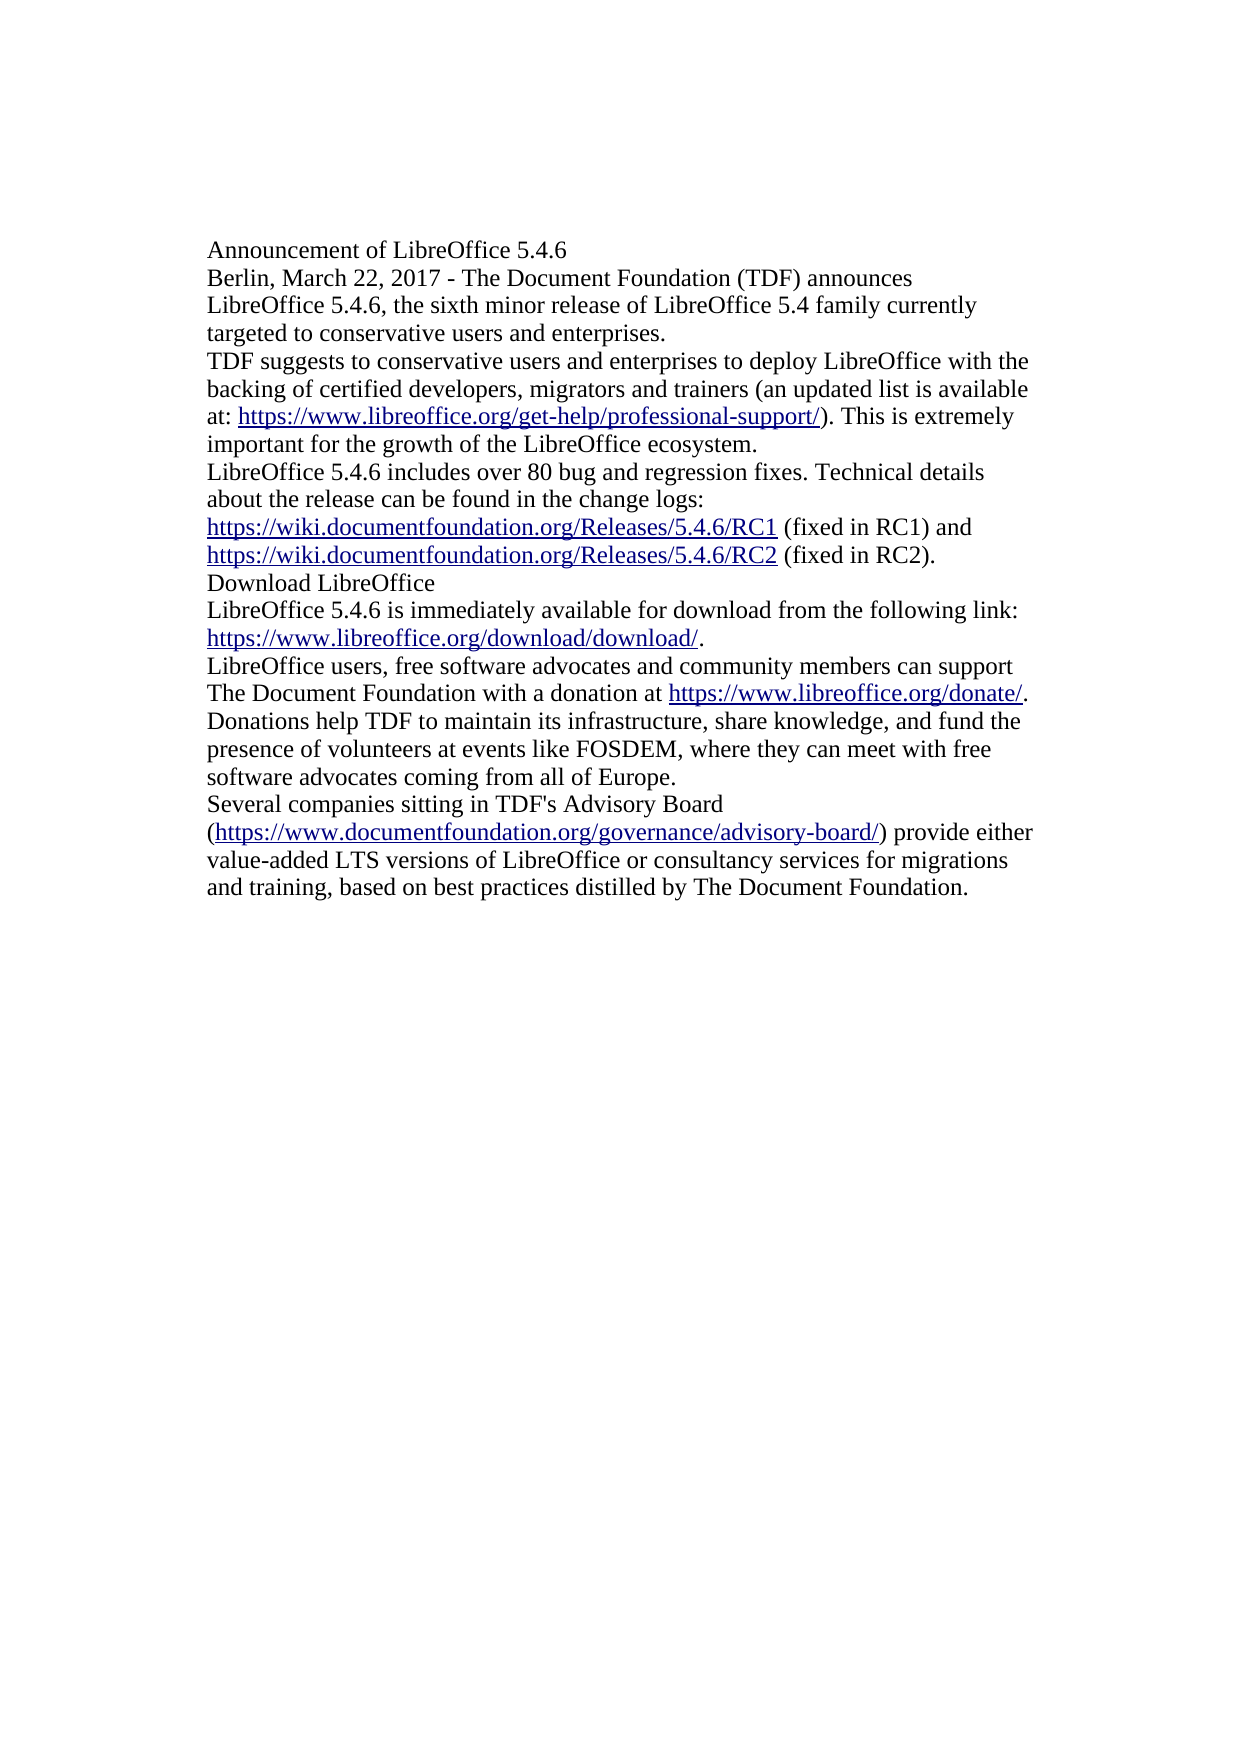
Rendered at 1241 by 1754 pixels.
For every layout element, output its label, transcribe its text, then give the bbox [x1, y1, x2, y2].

text TDF suggests to conservative users and enterprises to deploy LibreOffice with the backing of certified developers, migrators and trainers (an updated list is available at: https://www.libreoffice.org/get-help/professional-support/). This is extremely important for the growth of the LibreOffice ecosystem. [207, 347, 1033, 458]
text LibreOffice 5.4.6 includes over 80 bug and regression fixes. Technical details about the release can be found in the change logs: https://wiki.documentfoundation.org/Releases/5.4.6/RC1 (fixed in RC1) and https://wiki.documentfoundation.org/Releases/5.4.6/RC2 (fixed in RC2). [207, 458, 1033, 569]
text LibreOffice users, free software advocates and community members can support The Document Foundation with a donation at https://www.libreoffice.org/donate/. Donations help TDF to maintain its infrastructure, share knowledge, and fund the presence of volunteers at events like FOSDEM, where they can meet with free software advocates coming from all of Europe. [207, 652, 1033, 790]
text Berlin, March 22, 2017 - The Document Foundation (TDF) announces LibreOffice 5.4.6, the sixth minor release of LibreOffice 5.4 family currently targeted to conservative users and enterprises. [207, 264, 1033, 347]
text Several companies sitting in TDF's Advisory Board (https://www.documentfoundation.org/governance/advisory-board/) provide either value-added LTS versions of LibreOffice or consultancy services for migrations and training, based on best practices distilled by The Document Foundation. [207, 790, 1033, 901]
text Download LibreOffice [207, 569, 1033, 596]
text LibreOffice 5.4.6 is immediately available for download from the following link: https://www.libreoffice.org/download/download/. [207, 596, 1033, 652]
text Announcement of LibreOffice 5.4.6 [207, 236, 1033, 264]
